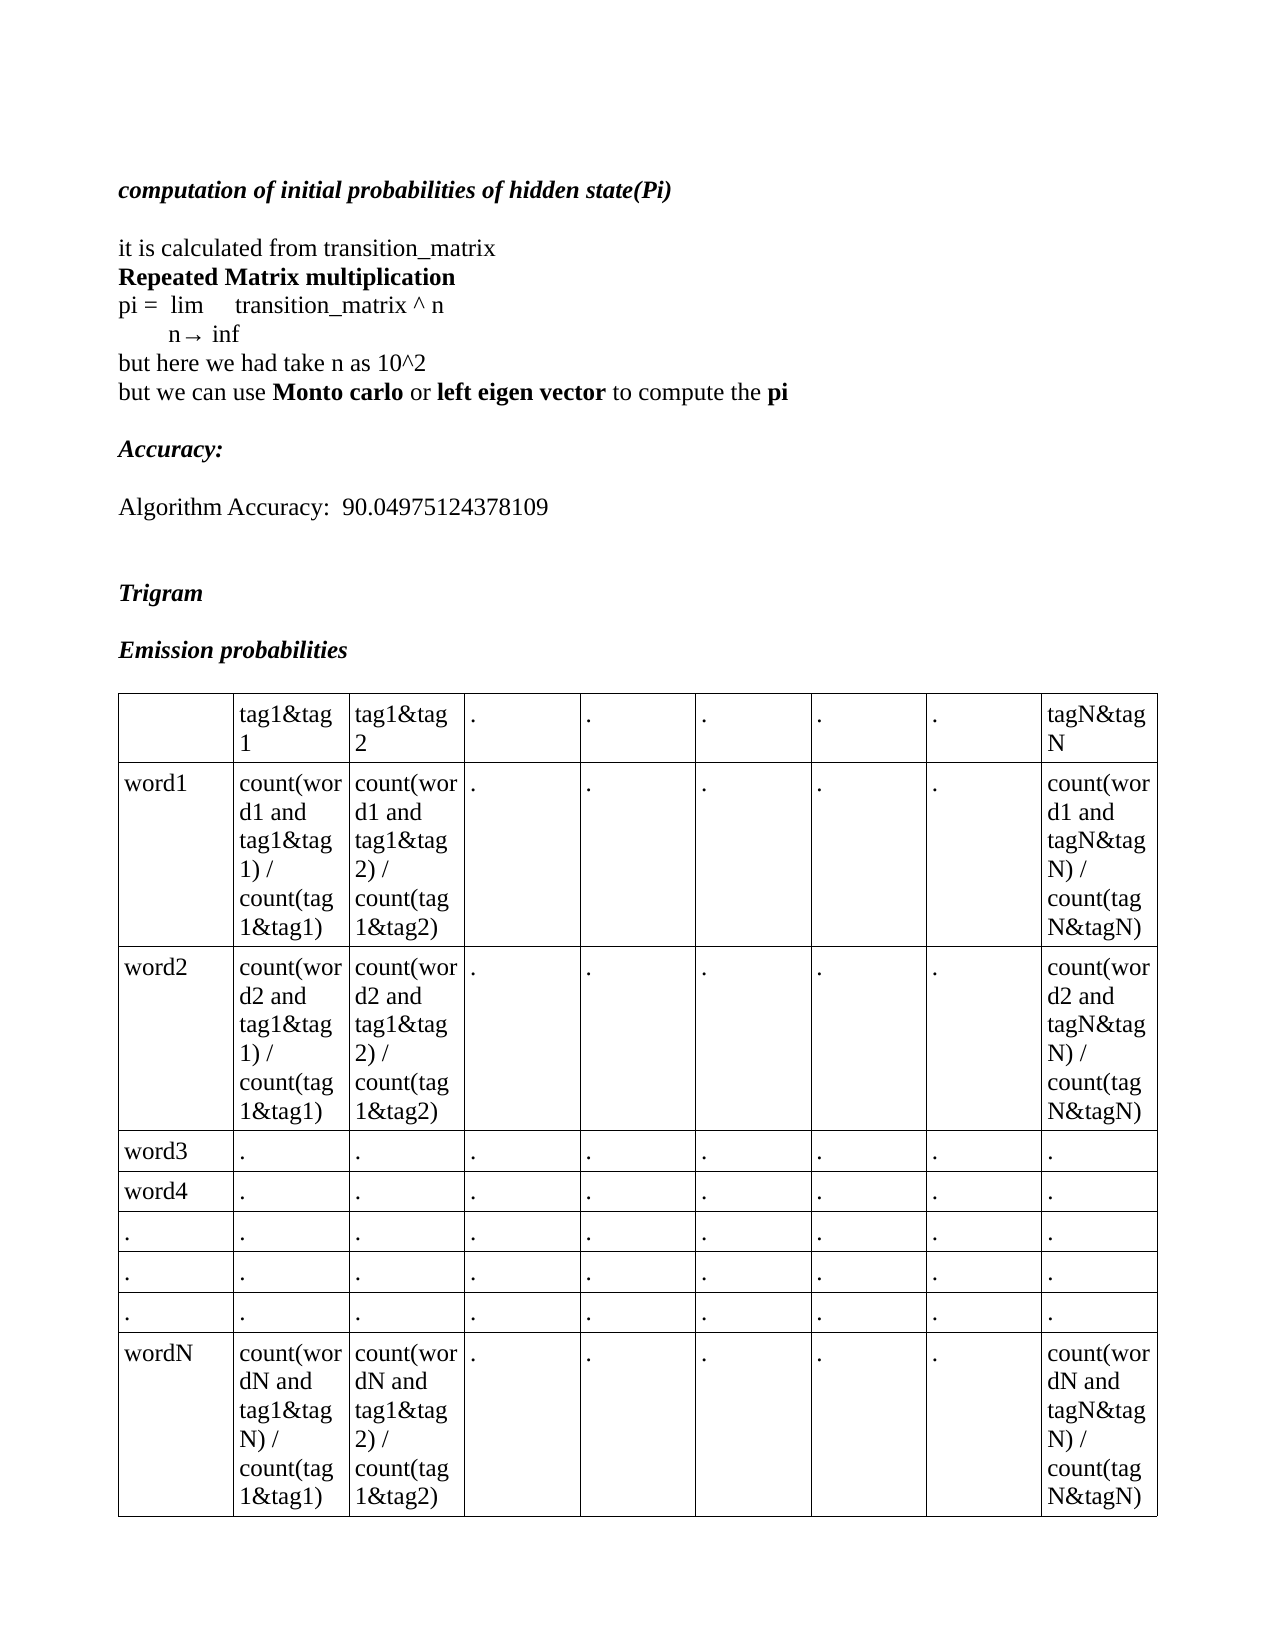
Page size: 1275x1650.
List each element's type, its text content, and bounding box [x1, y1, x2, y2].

table_cell . [927, 1333, 1041, 1516]
table_cell . [119, 1293, 233, 1332]
table_cell . [812, 1131, 926, 1171]
table_cell . [234, 1252, 349, 1292]
text Repeated Matrix multiplication [118, 262, 1157, 291]
table_cell . [696, 1293, 811, 1332]
text Trigram [118, 578, 1157, 607]
table_cell word4 [119, 1172, 233, 1211]
table_header . [696, 694, 811, 762]
table_cell . [1042, 1212, 1157, 1251]
table_cell count(wordN and tag1&tagN) / count(tag1&tag1) [234, 1333, 349, 1516]
table_cell . [350, 1212, 464, 1251]
table_cell . [581, 1252, 695, 1292]
table_cell . [350, 1252, 464, 1292]
text Algorithm Accuracy: 90.04975124378109 [118, 492, 1157, 521]
table_cell . [581, 1131, 695, 1171]
table_cell . [927, 1172, 1041, 1211]
table_cell . [234, 1293, 349, 1332]
table_cell count(wordN and tagN&tagN) / count(tagN&tagN) [1042, 1333, 1157, 1516]
table_cell . [812, 763, 926, 946]
table_cell count(word1 and tag1&tag2) / count(tag1&tag2) [350, 763, 464, 946]
table_cell . [812, 947, 926, 1130]
table_cell . [119, 1212, 233, 1251]
text but here we had take n as 10^2 [118, 348, 1157, 377]
table_cell . [465, 1131, 580, 1171]
table_cell . [465, 1212, 580, 1251]
table_cell . [581, 1172, 695, 1211]
table_cell . [234, 1131, 349, 1171]
table_cell . [581, 1333, 695, 1516]
table_cell . [581, 1212, 695, 1251]
text but we can use Monto carlo or left eigen vector to compute the pi [118, 377, 1157, 406]
table_cell . [465, 1333, 580, 1516]
table_cell . [696, 1131, 811, 1171]
table_cell . [696, 1333, 811, 1516]
table_cell wordN [119, 1333, 233, 1516]
table_cell . [927, 763, 1041, 946]
table_cell count(word2 and tag1&tag1) / count(tag1&tag1) [234, 947, 349, 1130]
table_cell . [812, 1212, 926, 1251]
table_cell . [927, 1131, 1041, 1171]
table_cell . [812, 1252, 926, 1292]
table_cell count(word1 and tagN&tagN) / count(tagN&tagN) [1042, 763, 1157, 946]
table_cell . [696, 947, 811, 1130]
table_cell . [581, 763, 695, 946]
table_cell count(word2 and tagN&tagN) / count(tagN&tagN) [1042, 947, 1157, 1130]
table_cell count(word2 and tag1&tag2) / count(tag1&tag2) [350, 947, 464, 1130]
text Emission probabilities [118, 636, 1157, 664]
table_cell . [696, 1212, 811, 1251]
table_cell . [350, 1293, 464, 1332]
table_cell . [465, 947, 580, 1130]
table_cell . [581, 947, 695, 1130]
table_header tag1&tag2 [350, 694, 464, 762]
table_cell . [927, 1293, 1041, 1332]
table_header . [581, 694, 695, 762]
table_cell . [350, 1131, 464, 1171]
table_cell . [465, 1172, 580, 1211]
table_cell . [927, 947, 1041, 1130]
table_header tagN&tagN [1042, 694, 1157, 762]
table_cell . [350, 1172, 464, 1211]
table_cell . [812, 1172, 926, 1211]
table_cell count(word1 and tag1&tag1) / count(tag1&tag1) [234, 763, 349, 946]
table_cell word1 [119, 763, 233, 946]
text computation of initial probabilities of hidden state(Pi) [118, 176, 1157, 204]
table_cell . [465, 1293, 580, 1332]
table_header tag1&tag1 [234, 694, 349, 762]
table_header . [927, 694, 1041, 762]
table_cell . [234, 1212, 349, 1251]
table_cell . [581, 1293, 695, 1332]
table_cell word3 [119, 1131, 233, 1171]
table_cell . [812, 1293, 926, 1332]
table_cell . [119, 1252, 233, 1292]
table_cell . [465, 763, 580, 946]
text Accuracy: [118, 434, 1157, 463]
table_cell . [927, 1252, 1041, 1292]
table_cell . [1042, 1172, 1157, 1211]
table_cell . [1042, 1252, 1157, 1292]
table_cell . [696, 1172, 811, 1211]
table_cell . [696, 1252, 811, 1292]
table_header . [465, 694, 580, 762]
table_cell count(wordN and tag1&tag2) / count(tag1&tag2) [350, 1333, 464, 1516]
table_cell . [1042, 1293, 1157, 1332]
table_cell . [234, 1172, 349, 1211]
table_cell . [812, 1333, 926, 1516]
text n→ inf [118, 319, 1157, 348]
table_cell . [696, 763, 811, 946]
table_header [119, 694, 233, 762]
text it is calculated from transition_matrix [118, 233, 1157, 262]
table_cell . [1042, 1131, 1157, 1171]
table_cell . [927, 1212, 1041, 1251]
text pi = lim transition_matrix ^ n [118, 291, 1157, 319]
table_header . [812, 694, 926, 762]
table_cell . [465, 1252, 580, 1292]
table_cell word2 [119, 947, 233, 1130]
